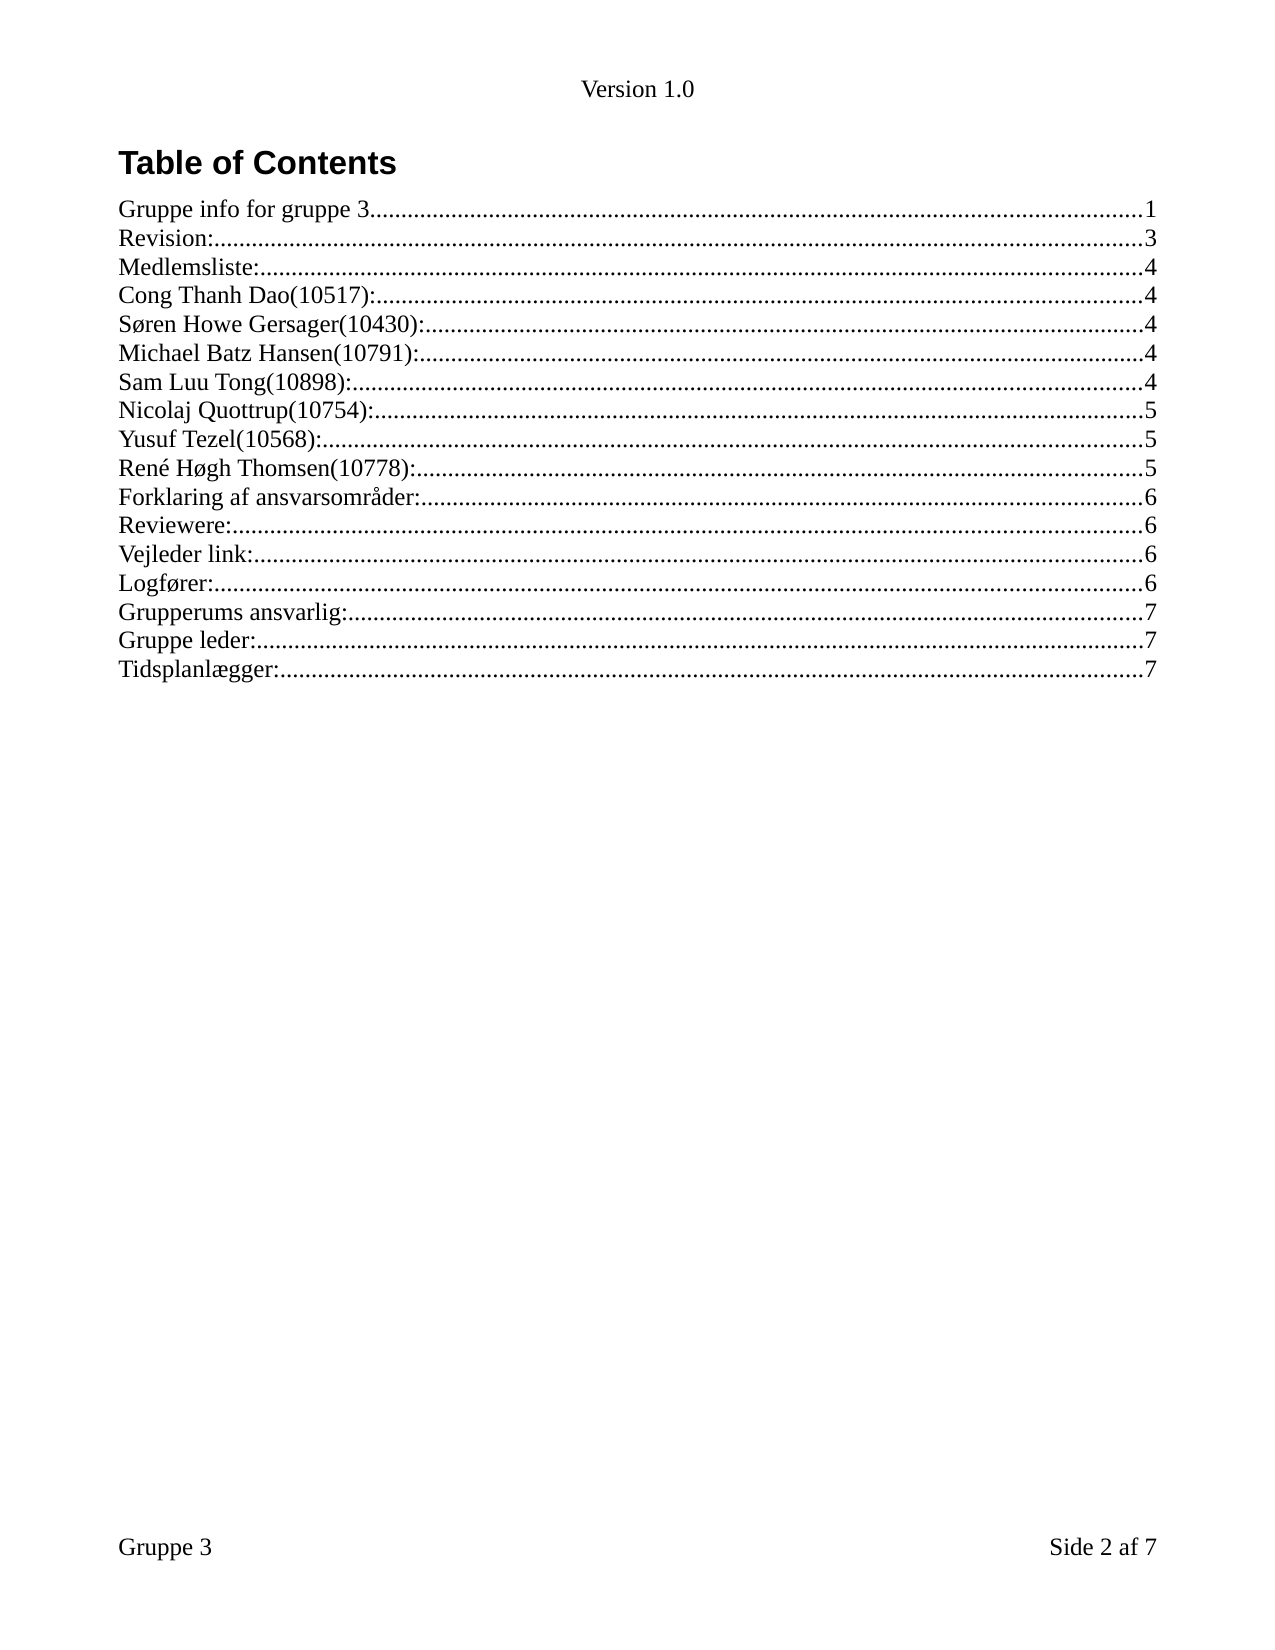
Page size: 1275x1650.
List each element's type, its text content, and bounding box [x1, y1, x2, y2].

text Medlemsliste: 4 [118, 252, 1157, 280]
text Nicolaj Quottrup(10754): 5 [118, 395, 1157, 424]
text Logfører: 6 [118, 568, 1157, 597]
text Søren Howe Gersager(10430): 4 [118, 309, 1157, 338]
text Vejleder link: 6 [118, 539, 1157, 568]
text Sam Luu Tong(10898): 4 [118, 367, 1157, 395]
text Michael Batz Hansen(10791): 4 [118, 338, 1157, 367]
text Gruppe leder: 7 [118, 625, 1157, 654]
text Cong Thanh Dao(10517): 4 [118, 280, 1157, 309]
text Yusuf Tezel(10568): 5 [118, 424, 1157, 453]
subtitle Table of Contents [118, 143, 1157, 182]
text Reviewere: 6 [118, 510, 1157, 539]
text Grupperums ansvarlig: 7 [118, 597, 1157, 625]
text Revision: 3 [118, 223, 1157, 252]
text Gruppe info for gruppe 3 1 [118, 194, 1157, 223]
text René Høgh Thomsen(10778): 5 [118, 453, 1157, 482]
text Forklaring af ansvarsområder: 6 [118, 482, 1157, 510]
text Tidsplanlægger: 7 [118, 654, 1157, 683]
